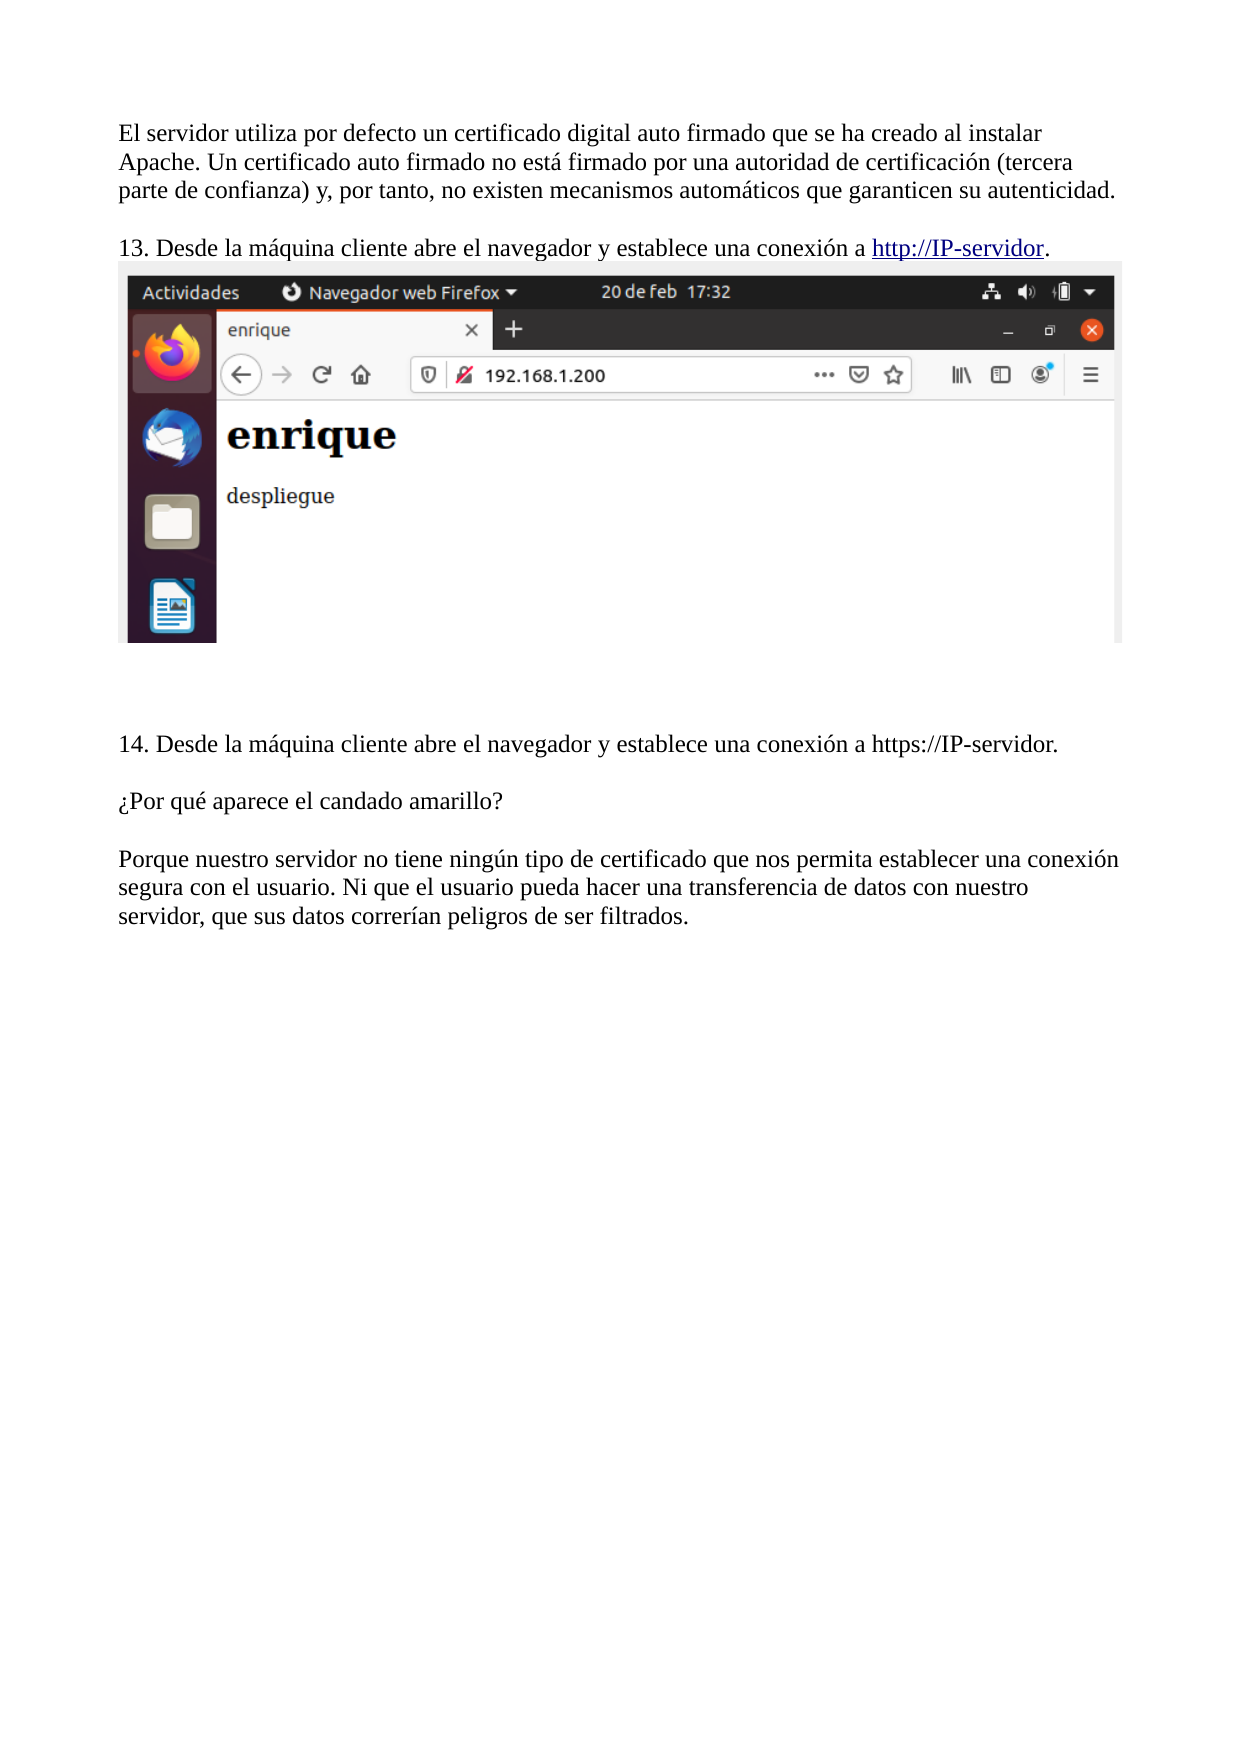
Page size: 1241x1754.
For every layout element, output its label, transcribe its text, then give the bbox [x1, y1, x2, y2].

text 13. Desde la máquina cliente abre el navegador y establece una conexión a http://IP-servidor. [118, 233, 1122, 261]
text Porque nuestro servidor no tiene ningún tipo de certificado que nos permita establecer una conexión segura con el usuario. Ni que el usuario pueda hacer una transferencia de datos con nuestro servidor, que sus datos correrían peligros de ser filtrados. [118, 844, 1122, 930]
text 14. Desde la máquina cliente abre el navegador y establece una conexión a https://IP-servidor. [118, 729, 1122, 757]
text ¿Por qué aparece el candado amarillo? [118, 786, 1122, 815]
text El servidor utiliza por defecto un certificado digital auto firmado que se ha creado al instalar Apache. Un certificado auto firmado no está firmado por una autoridad de certificación (tercera parte de confianza) y, por tanto, no existen mecanismos automáticos que garanticen su autenticidad. [118, 118, 1122, 204]
picture [118, 261, 1123, 643]
